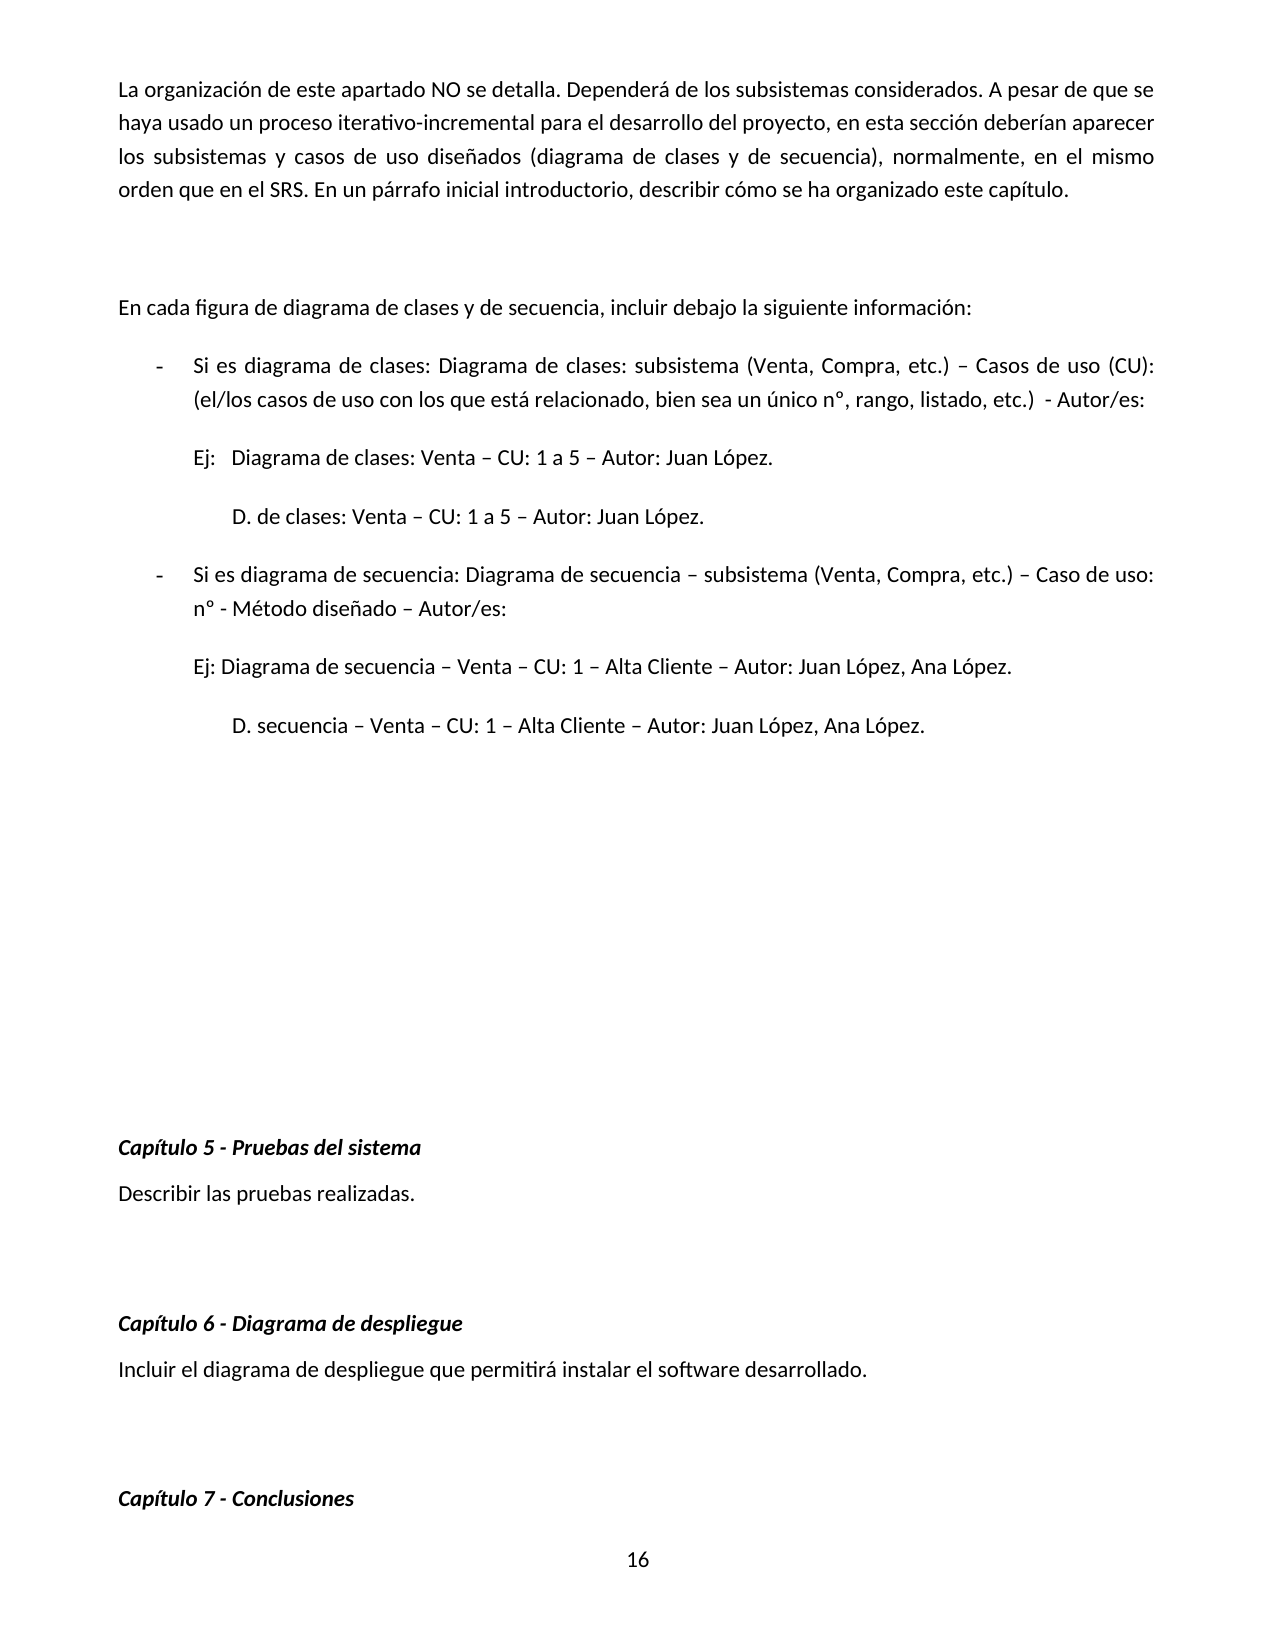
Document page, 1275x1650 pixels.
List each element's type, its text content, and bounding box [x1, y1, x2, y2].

text En cada figura de diagrama de clases y de secuencia, incluir debajo la siguiente información: [118, 293, 1157, 321]
subtitle Pruebas del sistema [118, 1133, 1157, 1161]
text Ej: Diagrama de clases: Venta – CU: 1 a 5 – Autor: Juan López. [193, 443, 1157, 471]
subtitle Conclusiones [118, 1484, 1157, 1513]
text Ej: Diagrama de secuencia – Venta – CU: 1 – Alta Cliente – Autor: Juan López, Ana López. [193, 652, 1157, 681]
text La organización de este apartado NO se detalla. Dependerá de los subsistemas considerados. A pesar de que se haya usado un proceso iterativo-incremental para el desarrollo del proyecto, en esta sección deberían aparecer los subsistemas y casos de uso diseñados (diagrama de clases y de secuencia), normalmente, en el mismo orden que en el SRS. En un párrafo inicial introductorio, describir cómo se ha organizado este capítulo. [118, 75, 1157, 204]
text D. secuencia – Venta – CU: 1 – Alta Cliente – Autor: Juan López, Ana López. [232, 711, 1157, 739]
subtitle Diagrama de despliegue [118, 1309, 1157, 1337]
text Incluir el diagrama de despliegue que permitirá instalar el software desarrollado. [118, 1355, 1157, 1383]
text Describir las pruebas realizadas. [118, 1179, 1157, 1207]
text D. de clases: Venta – CU: 1 a 5 – Autor: Juan López. [232, 502, 1157, 530]
list Si es diagrama de secuencia: Diagrama de secuencia – subsistema (Venta, Compra, etc.) – Caso de uso: nº - Método diseñado – Autor/es: [156, 560, 1157, 622]
list Si es diagrama de clases: Diagrama de clases: subsistema (Venta, Compra, etc.) – Casos de uso (CU): (el/los casos de uso con los que está relacionado, bien sea un único nº, rango, listado, etc.) - Autor/es: [156, 351, 1157, 413]
